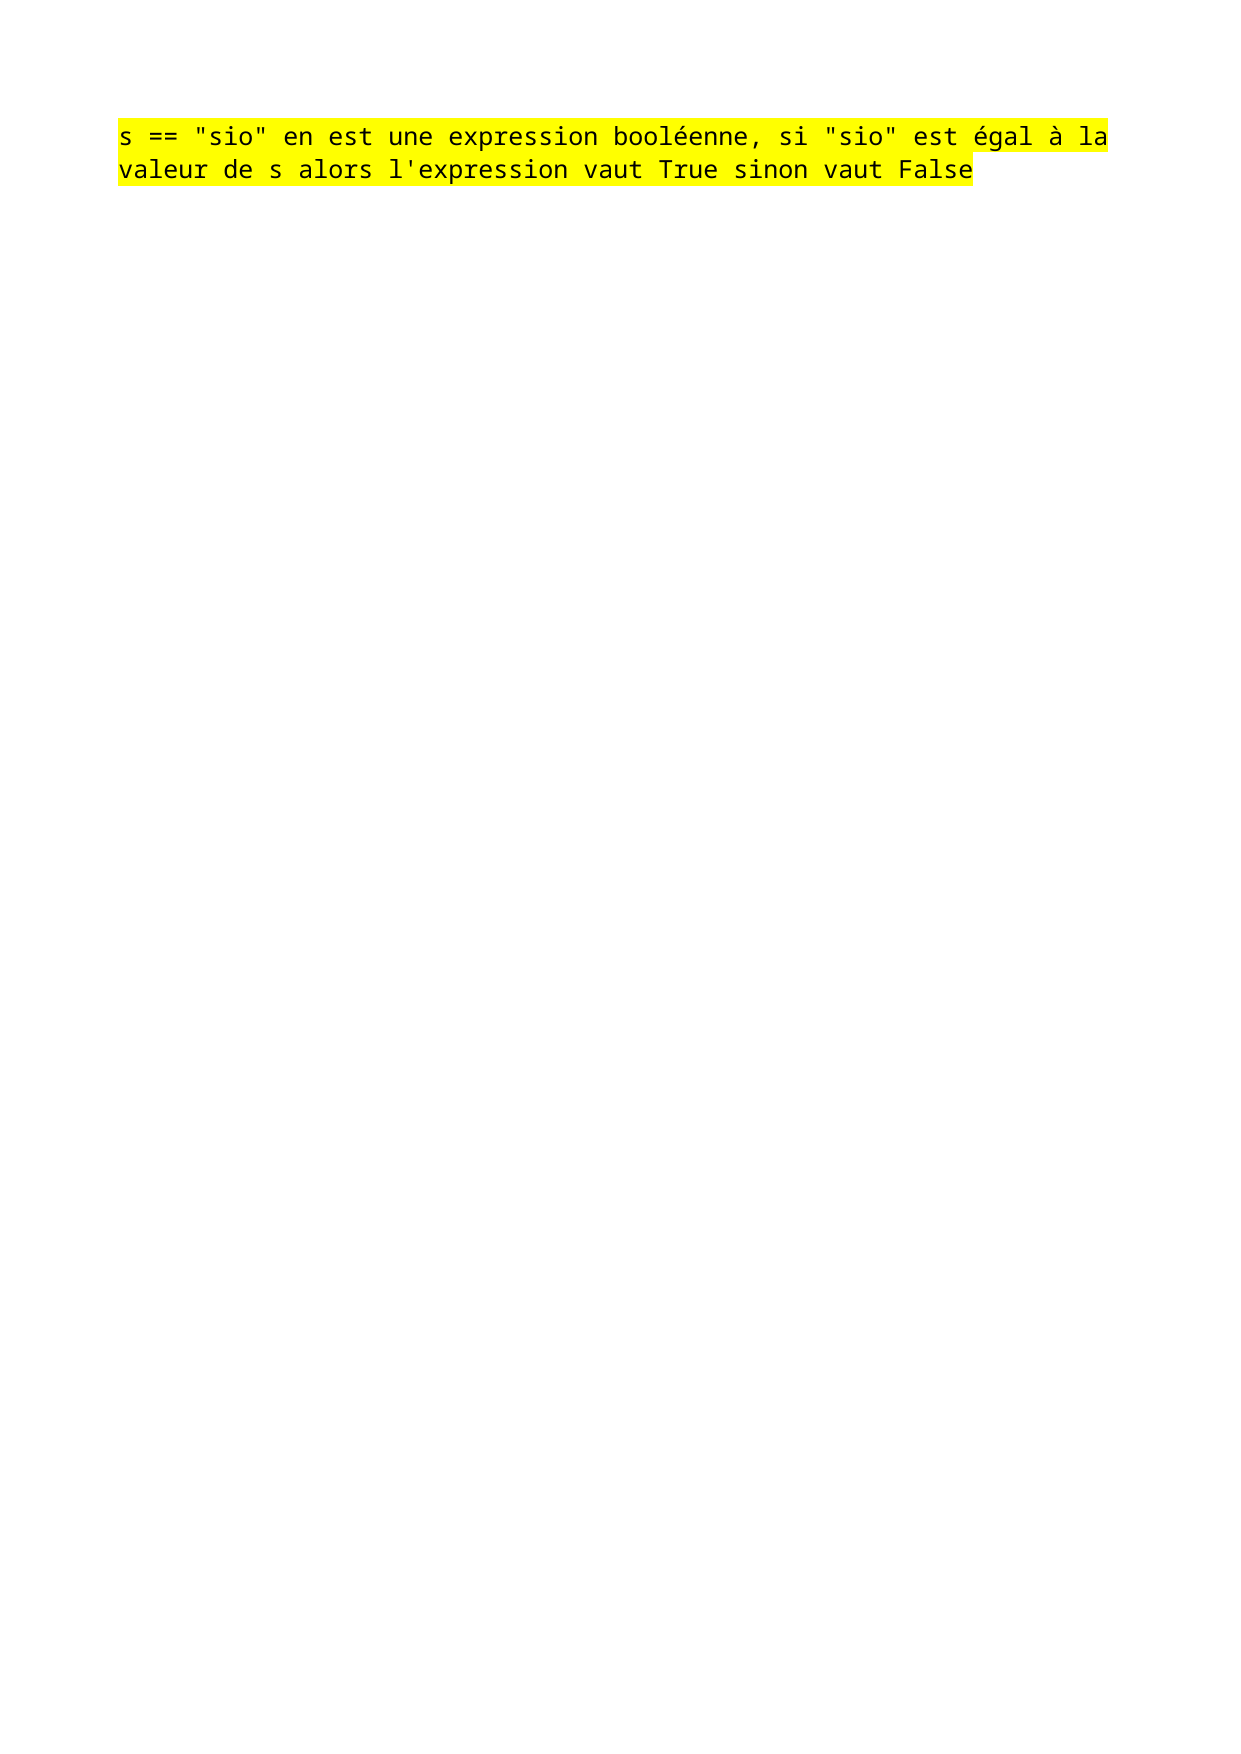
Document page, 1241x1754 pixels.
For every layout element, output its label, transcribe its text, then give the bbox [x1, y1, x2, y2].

text s == "sio" en est une expression booléenne, si "sio" est égal à la valeur de s alors l'expression vaut True sinon vaut False [118, 118, 1122, 186]
